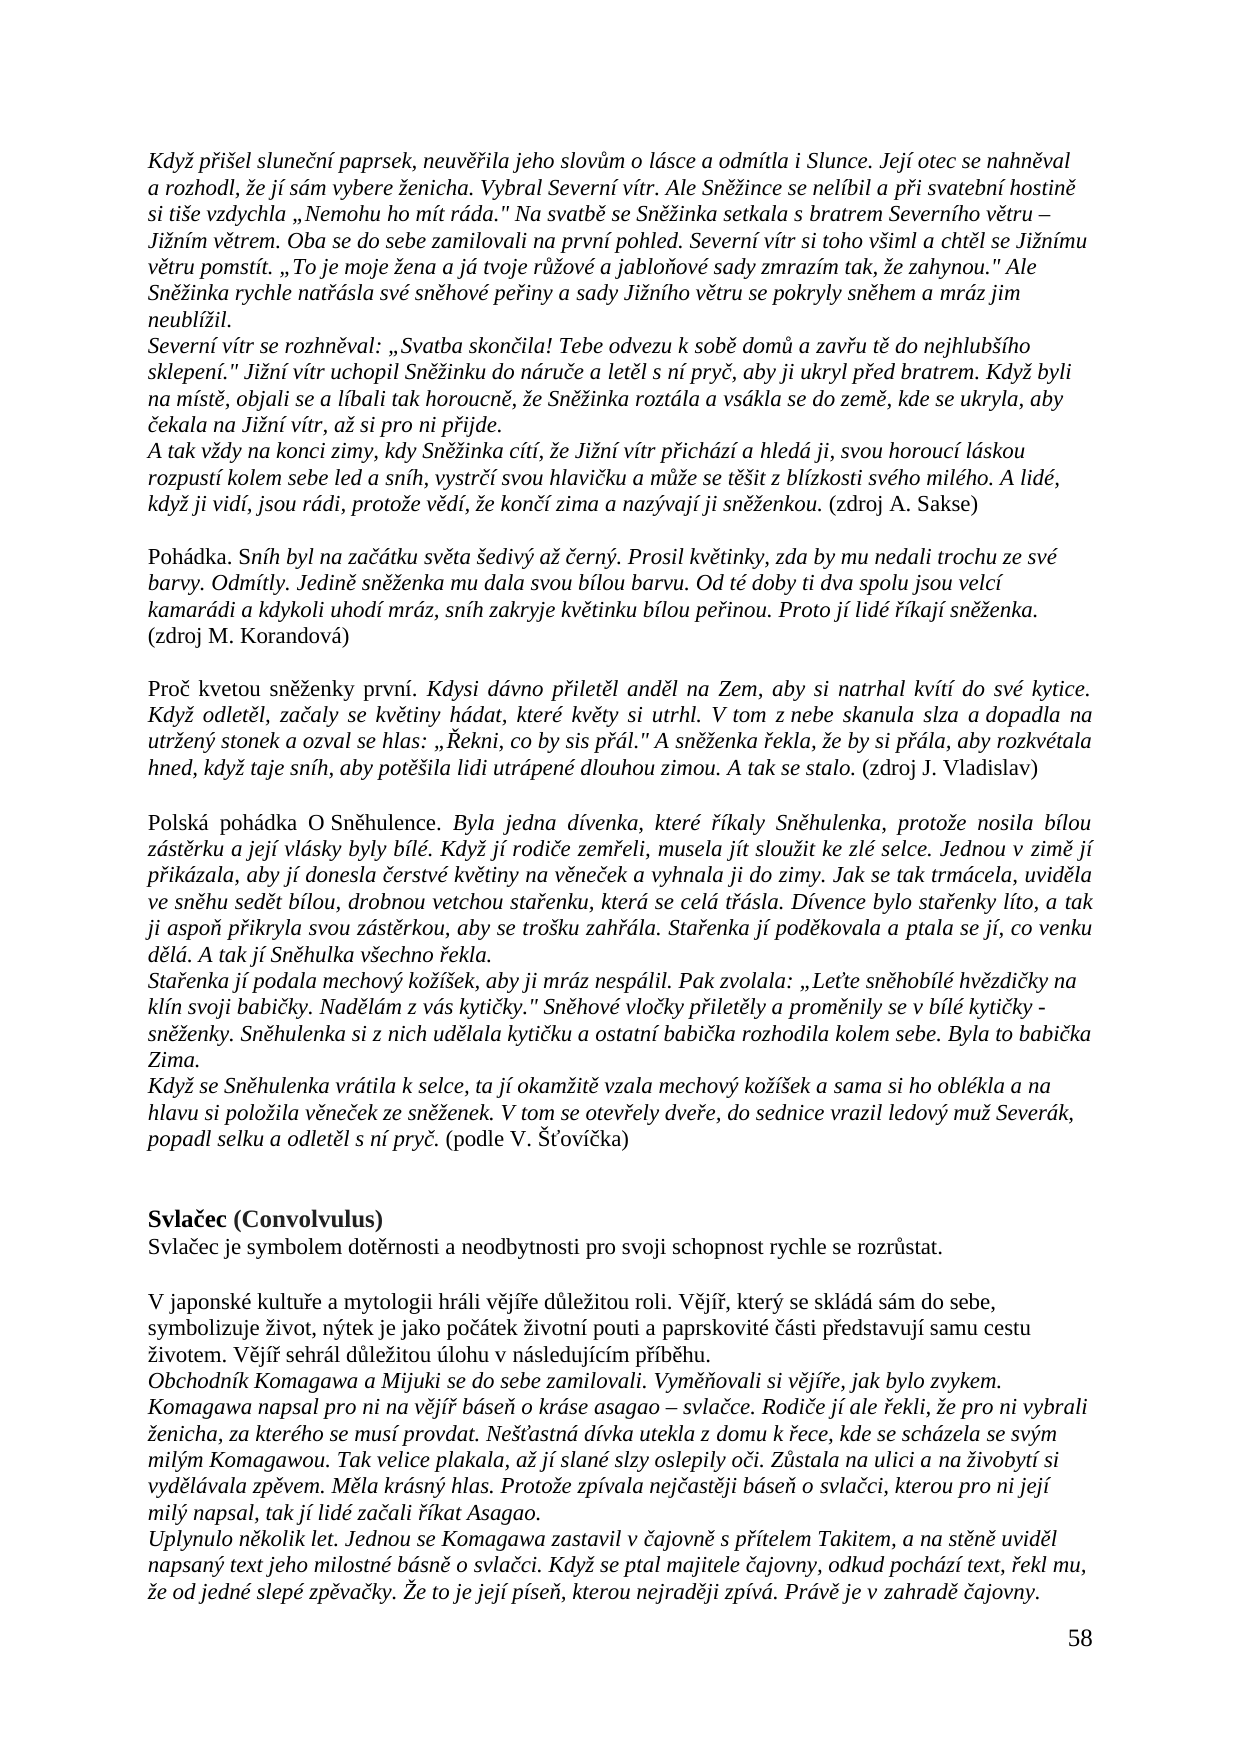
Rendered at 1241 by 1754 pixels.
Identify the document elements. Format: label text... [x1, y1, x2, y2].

text Proč kvetou sněženky první. Kdysi dávno přiletěl anděl na Zem, aby si natrhal kvítí do své kytice. Když odletěl, začaly se květiny hádat, které květy si utrhl. V tom z nebe skanula slza a dopadla na utržený stonek a ozval se hlas: „Řekni, co by sis přál." A sněženka řekla, že by si přála, aby rozkvétala hned, když taje sníh, aby potěšila lidi utrápené dlouhou zimou. A tak se stalo. (zdroj J. Vladislav) [148, 675, 1093, 780]
text Obchodník Komagawa a Mijuki se do sebe zamilovali. Vyměňovali si vějíře, jak bylo zvykem. Komagawa napsal pro ni na vějíř báseň o kráse asagao – svlačce. Rodiče jí ale řekli, že pro ni vybrali ženicha, za kterého se musí provdat. Nešťastná dívka utekla z domu k řece, kde se scházela se svým milým Komagawou. Tak velice plakala, až jí slané slzy oslepily oči. Zůstala na ulici a na živobytí si vydělávala zpěvem. Měla krásný hlas. Protože zpívala nejčastěji báseň o svlačci, kterou pro ni její milý napsal, tak jí lidé začali říkat Asagao. [148, 1367, 1093, 1525]
text Když přišel sluneční paprsek, neuvěřila jeho slovům o lásce a odmítla i Slunce. Její otec se nahněval a rozhodl, že jí sám vybere ženicha. Vybral Severní vítr. Ale Sněžince se nelíbil a při svatební hostině si tiše vzdychla „Nemohu ho mít ráda." Na svatbě se Sněžinka setkala s bratrem Severního větru – Jižním větrem. Oba se do sebe zamilovali na první pohled. Severní vítr si toho všiml a chtěl se Jižnímu větru pomstít. „To je moje žena a já tvoje růžové a jabloňové sady zmrazím tak, že zahynou." Ale Sněžinka rychle natřásla své sněhové peřiny a sady Jižního větru se pokryly sněhem a mráz jim neublížil. [148, 148, 1093, 332]
text V japonské kultuře a mytologii hráli vějíře důležitou roli. Vějíř, který se skládá sám do sebe, symbolizuje život, nýtek je jako počátek životní pouti a paprskovité části představují samu cestu životem. Vějíř sehrál důležitou úlohu v následujícím příběhu. [148, 1288, 1093, 1367]
text Svlačec (Convolvulus) [148, 1204, 1093, 1233]
text Stařenka jí podala mechový kožíšek, aby ji mráz nespálil. Pak zvolala: „Leťte sněhobílé hvězdičky na klín svoji babičky. Nadělám z vás kytičky." Sněhové vločky přiletěly a proměnily se v bílé kytičky - sněženky. Sněhulenka si z nich udělala kytičku a ostatní babička rozhodila kolem sebe. Byla to babička Zima. [148, 967, 1093, 1072]
text Svlačec je symbolem dotěrnosti a neodbytnosti pro svoji schopnost rychle se rozrůstat. [148, 1233, 1093, 1259]
text Pohádka. Sníh byl na začátku světa šedivý až černý. Prosil květinky, zda by mu nedali trochu ze své barvy. Odmítly. Jedině sněženka mu dala svou bílou barvu. Od té doby ti dva spolu jsou velcí kamarádi a kdykoli uhodí mráz, sníh zakryje květinku bílou peřinou. Proto jí lidé říkají sněženka. (zdroj M. Korandová) [148, 543, 1093, 648]
text Severní vítr se rozhněval: „Svatba skončila! Tebe odvezu k sobě domů a zavřu tě do nejhlubšího sklepení." Jižní vítr uchopil Sněžinku do náruče a letěl s ní pryč, aby ji ukryl před bratrem. Když byli na místě, objali se a líbali tak horoucně, že Sněžinka roztála a vsákla se do země, kde se ukryla, aby čekala na Jižní vítr, až si pro ni přijde. [148, 332, 1093, 437]
text Uplynulo několik let. Jednou se Komagawa zastavil v čajovně s přítelem Takitem, a na stěně uviděl napsaný text jeho milostné básně o svlačci. Když se ptal majitele čajovny, odkud pochází text, řekl mu, že od jedné slepé zpěvačky. Že to je její píseň, kterou nejraději zpívá. Právě je v zahradě čajovny. [148, 1525, 1093, 1604]
text Polská pohádka O Sněhulence. Byla jedna dívenka, které říkaly Sněhulenka, protože nosila bílou zástěrku a její vlásky byly bílé. Když jí rodiče zemřeli, musela jít sloužit ke zlé selce. Jednou v zimě jí přikázala, aby jí donesla čerstvé květiny na věneček a vyhnala ji do zimy. Jak se tak trmácela, uviděla ve sněhu sedět bílou, drobnou vetchou stařenku, která se celá třásla. Dívence bylo stařenky líto, a tak ji aspoň přikryla svou zástěrkou, aby se trošku zahřála. Stařenka jí poděkovala a ptala se jí, co venku dělá. A tak jí Sněhulka všechno řekla. [148, 809, 1093, 967]
text A tak vždy na konci zimy, kdy Sněžinka cítí, že Jižní vítr přichází a hledá ji, svou horoucí láskou rozpustí kolem sebe led a sníh, vystrčí svou hlavičku a může se těšit z blízkosti svého milého. A lidé, když ji vidí, jsou rádi, protože vědí, že končí zima a nazývají ji sněženkou. (zdroj A. Sakse) [148, 437, 1093, 517]
text Když se Sněhulenka vrátila k selce, ta jí okamžitě vzala mechový kožíšek a sama si ho oblékla a na hlavu si položila věneček ze sněženek. V tom se otevřely dveře, do sednice vrazil ledový muž Severák, popadl selku a odletěl s ní pryč. (podle V. Šťovíčka) [148, 1072, 1093, 1151]
